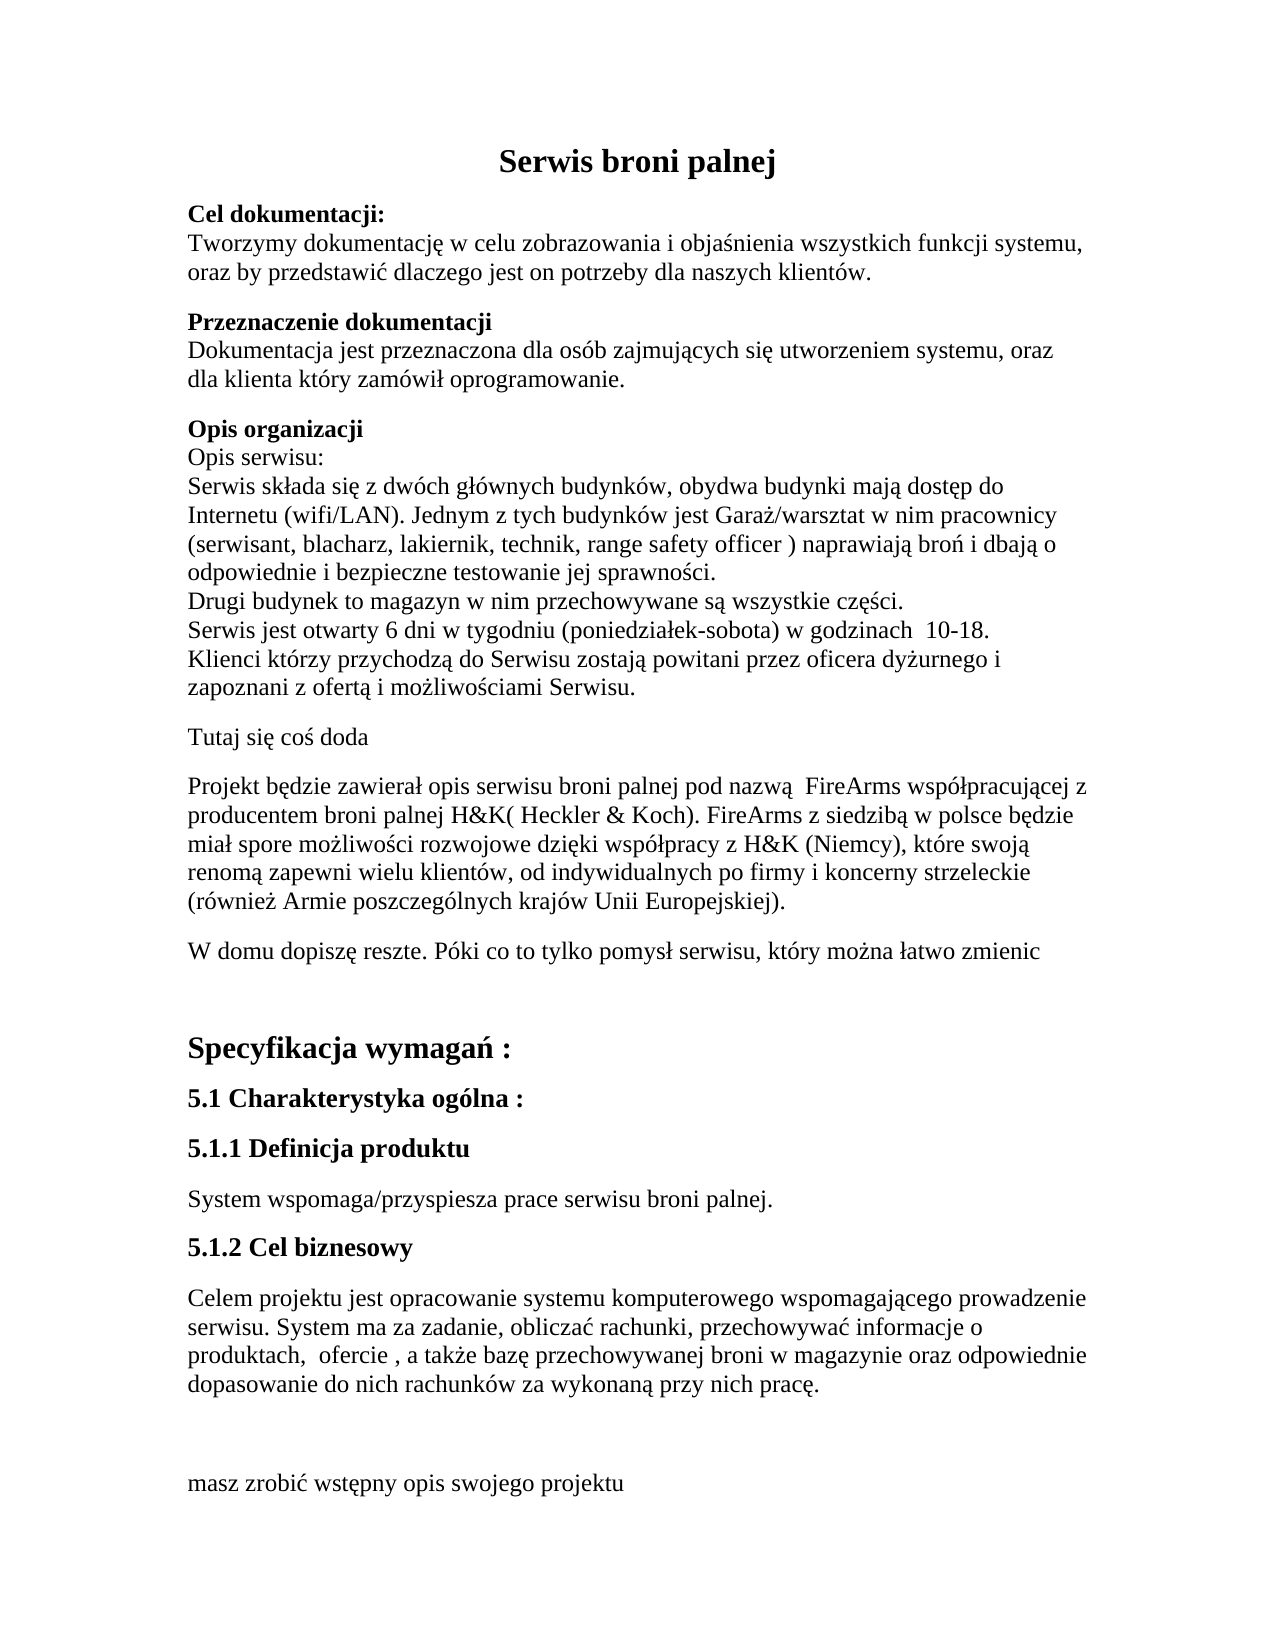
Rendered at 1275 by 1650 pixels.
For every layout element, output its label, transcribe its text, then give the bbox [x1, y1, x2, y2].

text Celem projektu jest opracowanie systemu komputerowego wspomagającego prowadzenie serwisu. System ma za zadanie, obliczać rachunki, przechowywać informacje o produktach, ofercie , a także bazę przechowywanej broni w magazynie oraz odpowiednie dopasowanie do nich rachunków za wykonaną przy nich pracę. [187, 1283, 1087, 1398]
text Serwis broni palnej [187, 150, 1087, 179]
text W domu dopiszę reszte. Póki co to tylko pomysł serwisu, który można łatwo zmienic [187, 936, 1087, 965]
text Opis organizacji Opis serwisu: Serwis składa się z dwóch głównych budynków, obydwa budynki mają dostęp do Internetu (wifi/LAN). Jednym z tych budynków jest Garaż/warsztat w nim pracownicy (serwisant, blacharz, lakiernik, technik, range safety officer ) naprawiają broń i dbają o odpowiednie i bezpieczne testowanie jej sprawności. Drugi budynek to magazyn w nim przechowywane są wszystkie części. Serwis jest otwarty 6 dni w tygodniu (poniedziałek-sobota) w godzinach 10-18. Klienci którzy przychodzą do Serwisu zostają powitani przez oficera dyżurnego i zapoznani z ofertą i możliwościami Serwisu. [187, 414, 1087, 701]
text Cel dokumentacji: Tworzymy dokumentację w celu zobrazowania i objaśnienia wszystkich funkcji systemu, oraz by przedstawić dlaczego jest on potrzeby dla naszych klientów. [187, 199, 1087, 286]
text 5.1.1 Definicja produktu [187, 1134, 1087, 1163]
text Projekt będzie zawierał opis serwisu broni palnej pod nazwą FireArms współpracującej z producentem broni palnej H&K( Heckler & Koch). FireArms z siedzibą w polsce będzie miał spore możliwości rozwojowe dzięki współpracy z H&K (Niemcy), które swoją renomą zapewni wielu klientów, od indywidualnych po firmy i koncerny strzeleckie (również Armie poszczególnych krajów Unii Europejskiej). [187, 772, 1087, 915]
text Specyfikacja wymagań : [187, 1035, 1087, 1064]
text Tutaj się coś doda [187, 722, 1087, 751]
text 5.1 Charakterystyka ogólna : [187, 1085, 1087, 1114]
text System wspomaga/przyspiesza prace serwisu broni palnej. [187, 1184, 1087, 1213]
text 5.1.2 Cel biznesowy [187, 1234, 1087, 1262]
text masz zrobić wstępny opis swojego projektu [187, 1469, 1087, 1497]
text Przeznaczenie dokumentacji Dokumentacja jest przeznaczona dla osób zajmujących się utworzeniem systemu, oraz dla klienta który zamówił oprogramowanie. [187, 307, 1087, 393]
